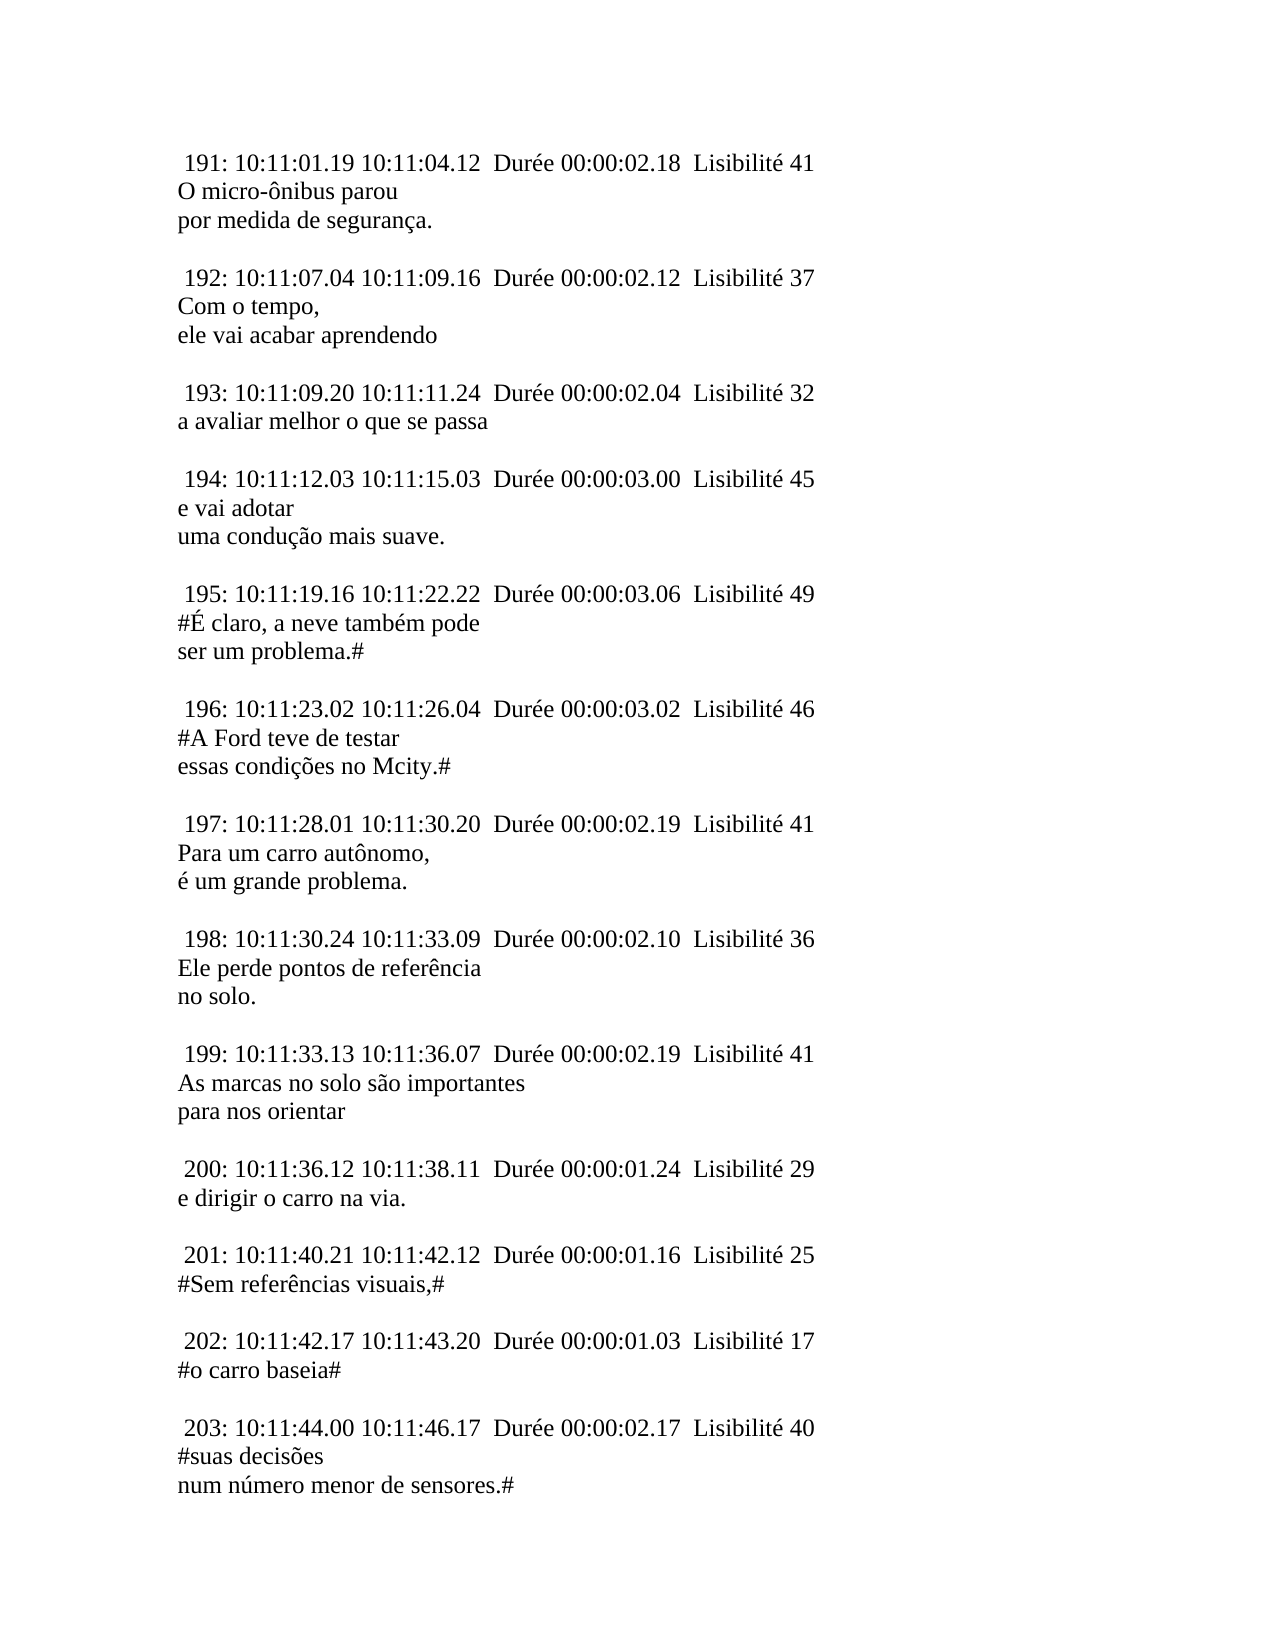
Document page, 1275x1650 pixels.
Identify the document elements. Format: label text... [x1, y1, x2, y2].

text #suas decisões [177, 1441, 1098, 1470]
text 199: 10:11:33.13 10:11:36.07 Durée 00:00:02.19 Lisibilité 41 [177, 1039, 1098, 1068]
text 196: 10:11:23.02 10:11:26.04 Durée 00:00:03.02 Lisibilité 46 [177, 694, 1098, 723]
text Com o tempo, [177, 291, 1098, 320]
text 194: 10:11:12.03 10:11:15.03 Durée 00:00:03.00 Lisibilité 45 [177, 464, 1098, 493]
text ser um problema.# [177, 636, 1098, 665]
text e dirigir o carro na via. [177, 1183, 1098, 1211]
text 191: 10:11:01.19 10:11:04.12 Durée 00:00:02.18 Lisibilité 41 [177, 148, 1098, 176]
text As marcas no solo são importantes [177, 1068, 1098, 1096]
text #Sem referências visuais,# [177, 1269, 1098, 1298]
text 192: 10:11:07.04 10:11:09.16 Durée 00:00:02.12 Lisibilité 37 [177, 263, 1098, 291]
text 195: 10:11:19.16 10:11:22.22 Durée 00:00:03.06 Lisibilité 49 [177, 579, 1098, 608]
text 198: 10:11:30.24 10:11:33.09 Durée 00:00:02.10 Lisibilité 36 [177, 924, 1098, 953]
text #É claro, a neve também pode [177, 608, 1098, 636]
text 201: 10:11:40.21 10:11:42.12 Durée 00:00:01.16 Lisibilité 25 [177, 1240, 1098, 1269]
text 200: 10:11:36.12 10:11:38.11 Durée 00:00:01.24 Lisibilité 29 [177, 1154, 1098, 1183]
text O micro-ônibus parou [177, 176, 1098, 205]
text uma condução mais suave. [177, 521, 1098, 550]
text #A Ford teve de testar [177, 723, 1098, 751]
text 193: 10:11:09.20 10:11:11.24 Durée 00:00:02.04 Lisibilité 32 [177, 378, 1098, 406]
text Ele perde pontos de referência [177, 953, 1098, 981]
text a avaliar melhor o que se passa [177, 406, 1098, 435]
text Para um carro autônomo, [177, 838, 1098, 866]
text #o carro baseia# [177, 1355, 1098, 1384]
text e vai adotar [177, 493, 1098, 521]
text 203: 10:11:44.00 10:11:46.17 Durée 00:00:02.17 Lisibilité 40 [177, 1413, 1098, 1441]
text essas condições no Mcity.# [177, 751, 1098, 780]
text 202: 10:11:42.17 10:11:43.20 Durée 00:00:01.03 Lisibilité 17 [177, 1326, 1098, 1355]
text é um grande problema. [177, 866, 1098, 895]
text por medida de segurança. [177, 205, 1098, 234]
text no solo. [177, 981, 1098, 1010]
text 197: 10:11:28.01 10:11:30.20 Durée 00:00:02.19 Lisibilité 41 [177, 809, 1098, 838]
text para nos orientar [177, 1096, 1098, 1125]
text ele vai acabar aprendendo [177, 320, 1098, 349]
text num número menor de sensores.# [177, 1470, 1098, 1499]
